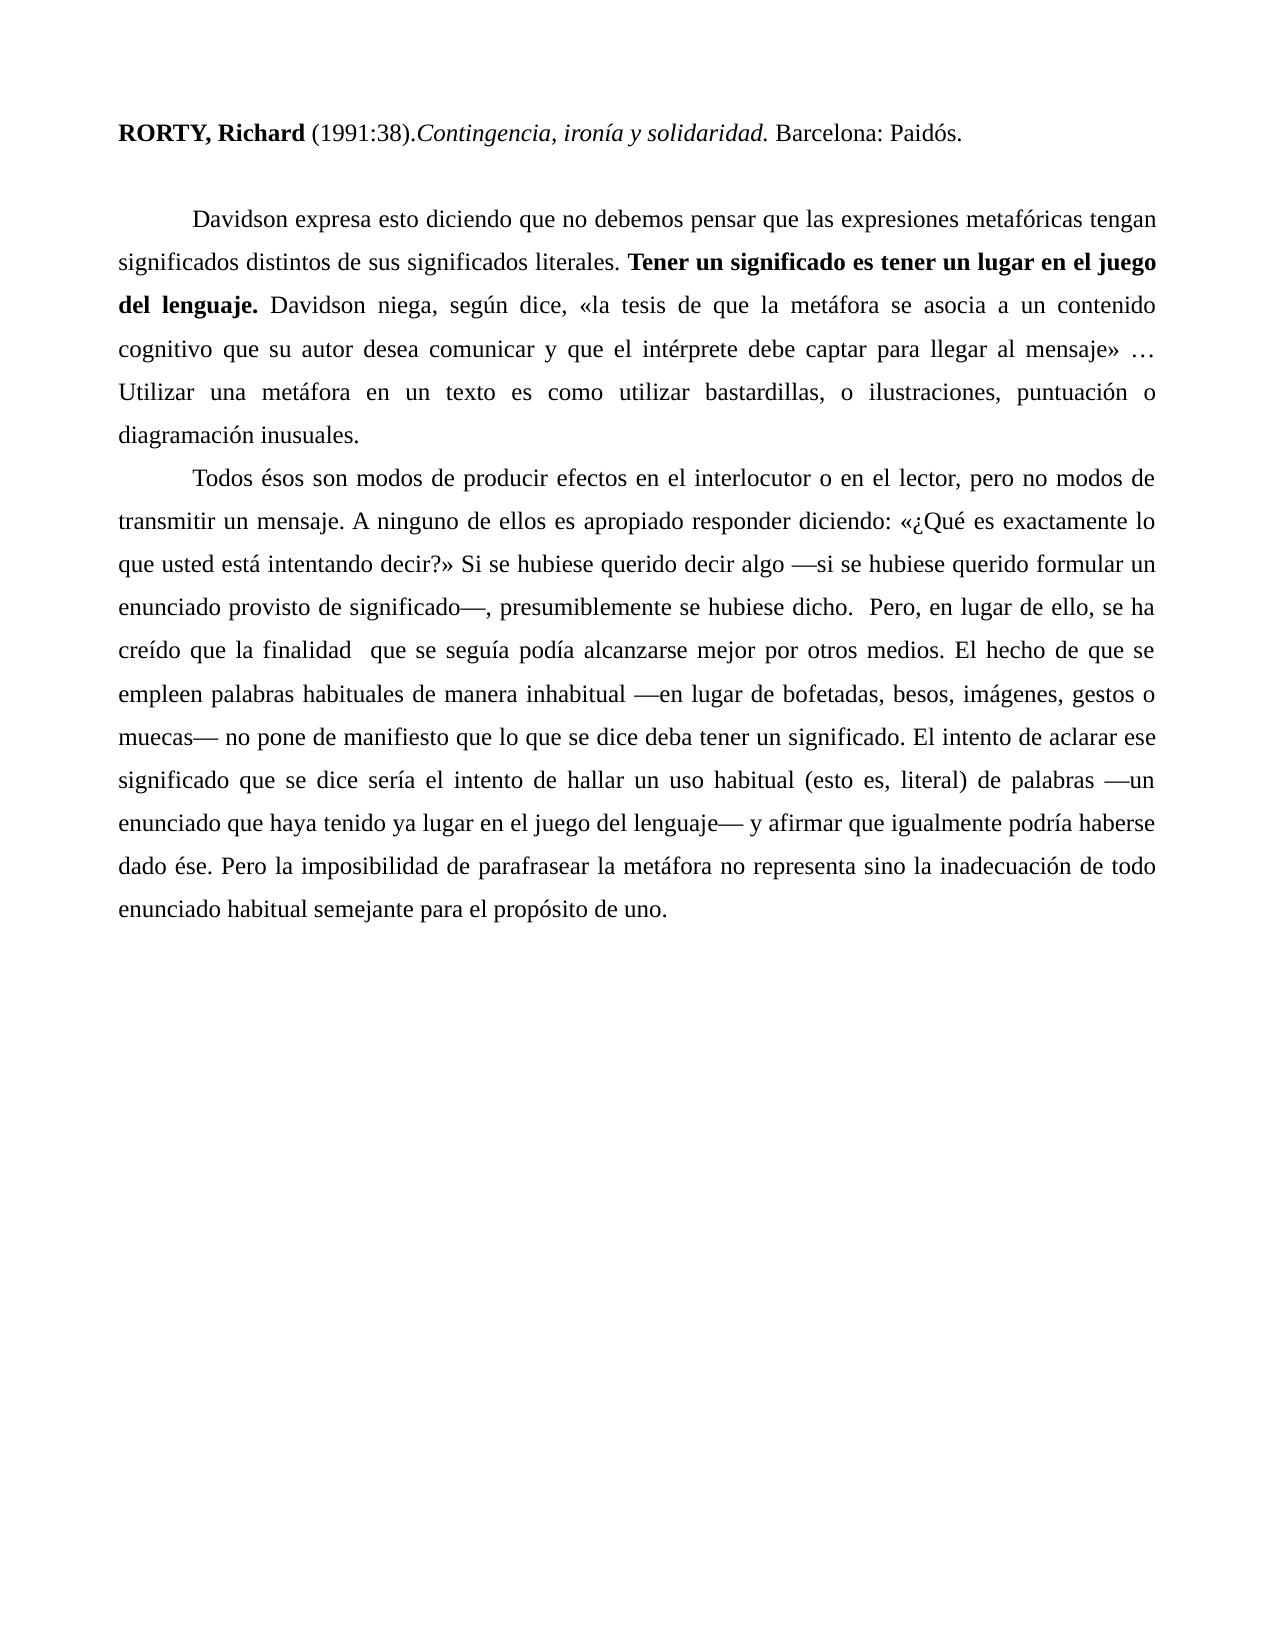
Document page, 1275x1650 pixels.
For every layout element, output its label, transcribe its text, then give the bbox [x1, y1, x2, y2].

text RORTY, Richard (1991:38).Contingencia, ironía y solidaridad. Barcelona: Paidós. [118, 118, 1157, 147]
text Todos ésos son modos de producir efectos en el interlocutor o en el lector, pero no modos de transmitir un mensaje. A ninguno de ellos es apropiado responder diciendo: «¿Qué es exactamente lo que usted está intentando decir?» Si se hubiese querido decir algo —si se hubiese querido formular un enunciado provisto de significado—, presumiblemente se hubiese dicho. Pero, en lugar de ello, se ha creído que la finalidad que se seguía podía alcanzarse mejor por otros medios. El hecho de que se empleen palabras habituales de manera inhabitual —en lugar de bofetadas, besos, imágenes, gestos o muecas— no pone de manifiesto que lo que se dice deba tener un significado. El intento de aclarar ese significado que se dice sería el intento de hallar un uso habitual (esto es, literal) de palabras —un enunciado que haya tenido ya lugar en el juego del lenguaje— y afirmar que igualmente podría haberse dado ése. Pero la imposibilidad de parafrasear la metáfora no representa sino la inadecuación de todo enunciado habitual semejante para el propósito de uno. [118, 463, 1157, 923]
text Davidson expresa esto diciendo que no debemos pensar que las expresiones metafóricas tengan significados distintos de sus significados literales. Tener un significado es tener un lugar en el juego del lenguaje. Davidson niega, según dice, «la tesis de que la metáfora se asocia a un contenido cognitivo que su autor desea comunicar y que el intérprete debe captar para llegar al mensaje» … Utilizar una metáfora en un texto es como utilizar bastardillas, o ilustraciones, puntuación o diagramación inusuales. [118, 204, 1157, 449]
